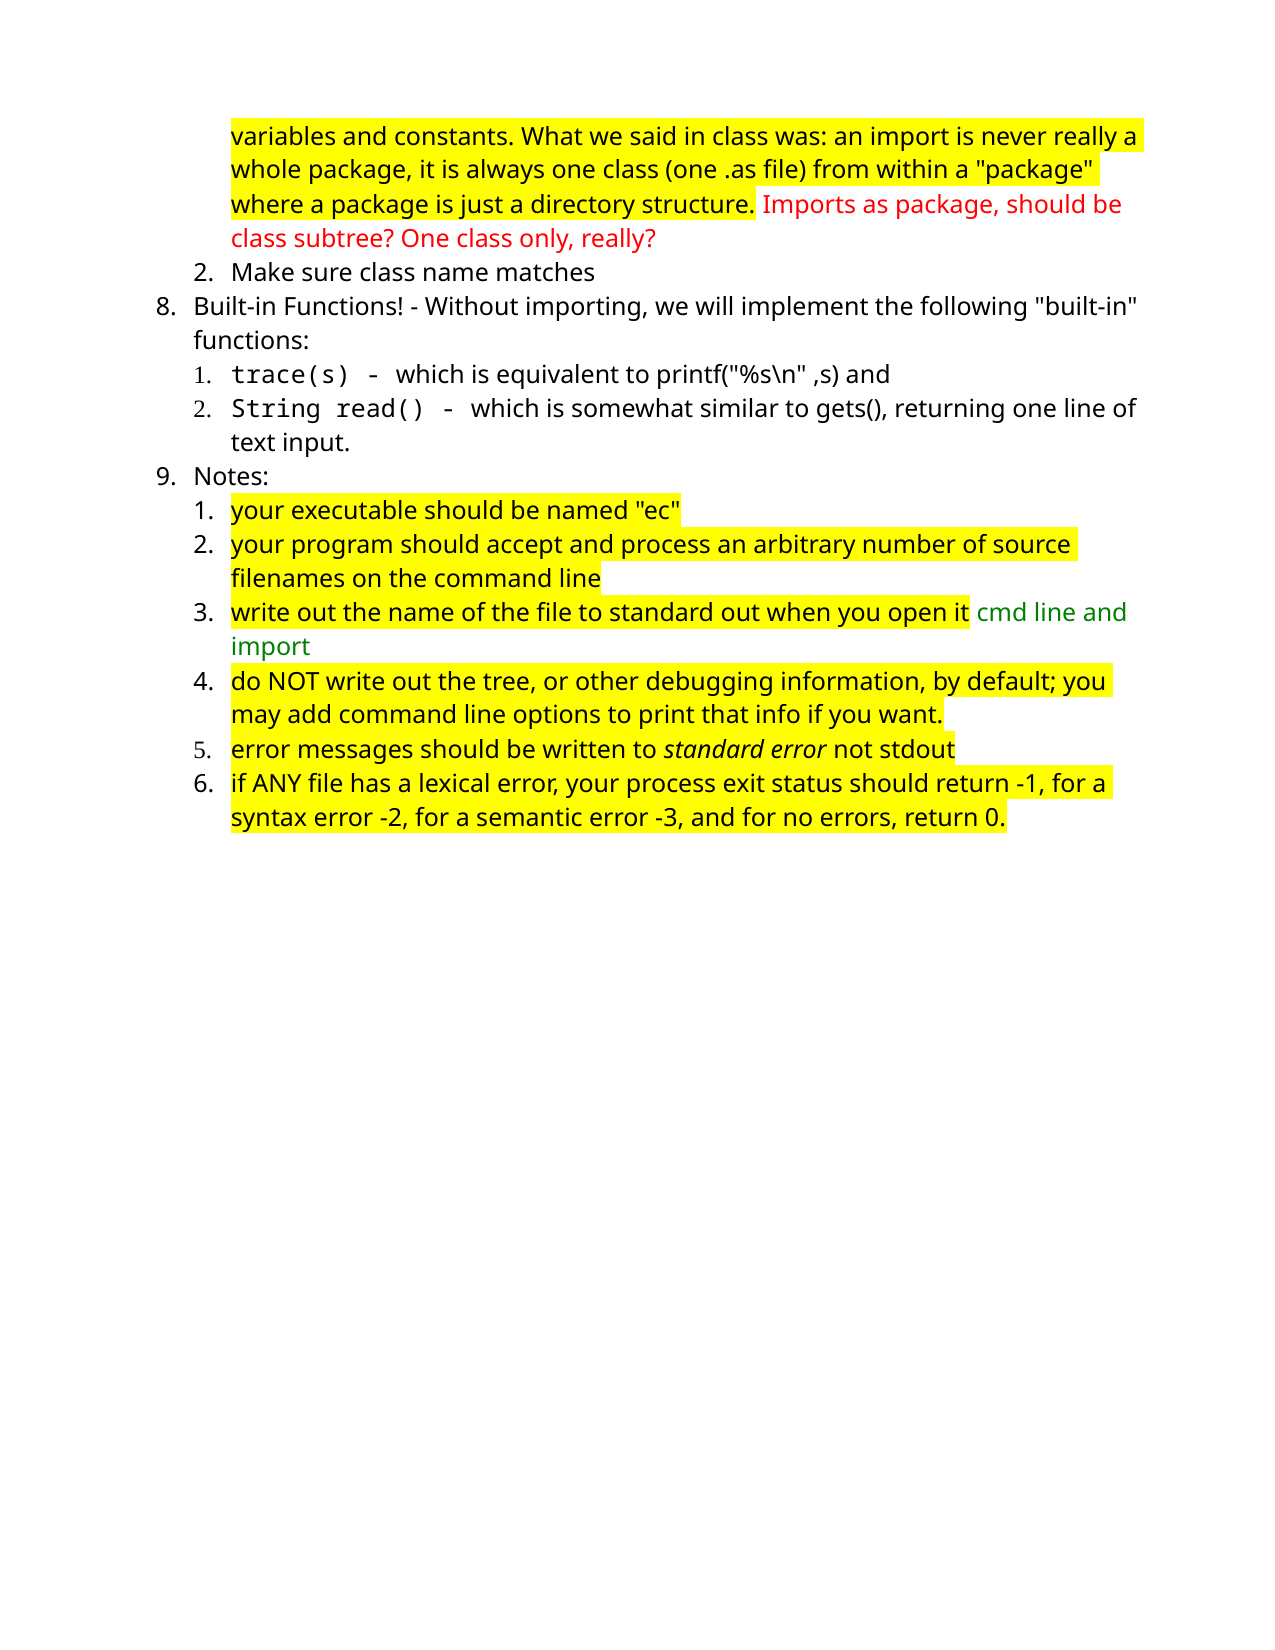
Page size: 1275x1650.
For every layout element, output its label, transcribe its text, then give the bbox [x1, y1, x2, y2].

list if ANY file has a lexical error, your process exit status should return -1, for a syntax error -2, for a semantic error -3, and for no errors, return 0. [193, 765, 1157, 833]
list your program should accept and process an arbitrary number of source filenames on the command line [193, 527, 1157, 595]
list your executable should be named "ec" [193, 493, 1157, 527]
list Notes: [156, 459, 1157, 493]
list write out the name of the file to standard out when you open it cmd line and import [193, 595, 1157, 663]
list trace(s) - which is equivalent to printf("%s\n" ,s) and [193, 357, 1157, 391]
list Built-in Functions! - Without importing, we will implement the following "built-in" functions: [156, 288, 1157, 357]
list variables and constants. What we said in class was: an import is never really a whole package, it is always one class (one .as file) from within a "package" where a package is just a directory structure. Imports as package, should be class subtree? One class only, really? [193, 118, 1157, 254]
list String read() - which is somewhat similar to gets(), returning one line of text input. [193, 391, 1157, 459]
list error messages should be written to standard error not stdout [193, 731, 1157, 765]
list do NOT write out the tree, or other debugging information, by default; you may add command line options to print that info if you want. [193, 663, 1157, 731]
list Make sure class name matches [193, 254, 1157, 288]
